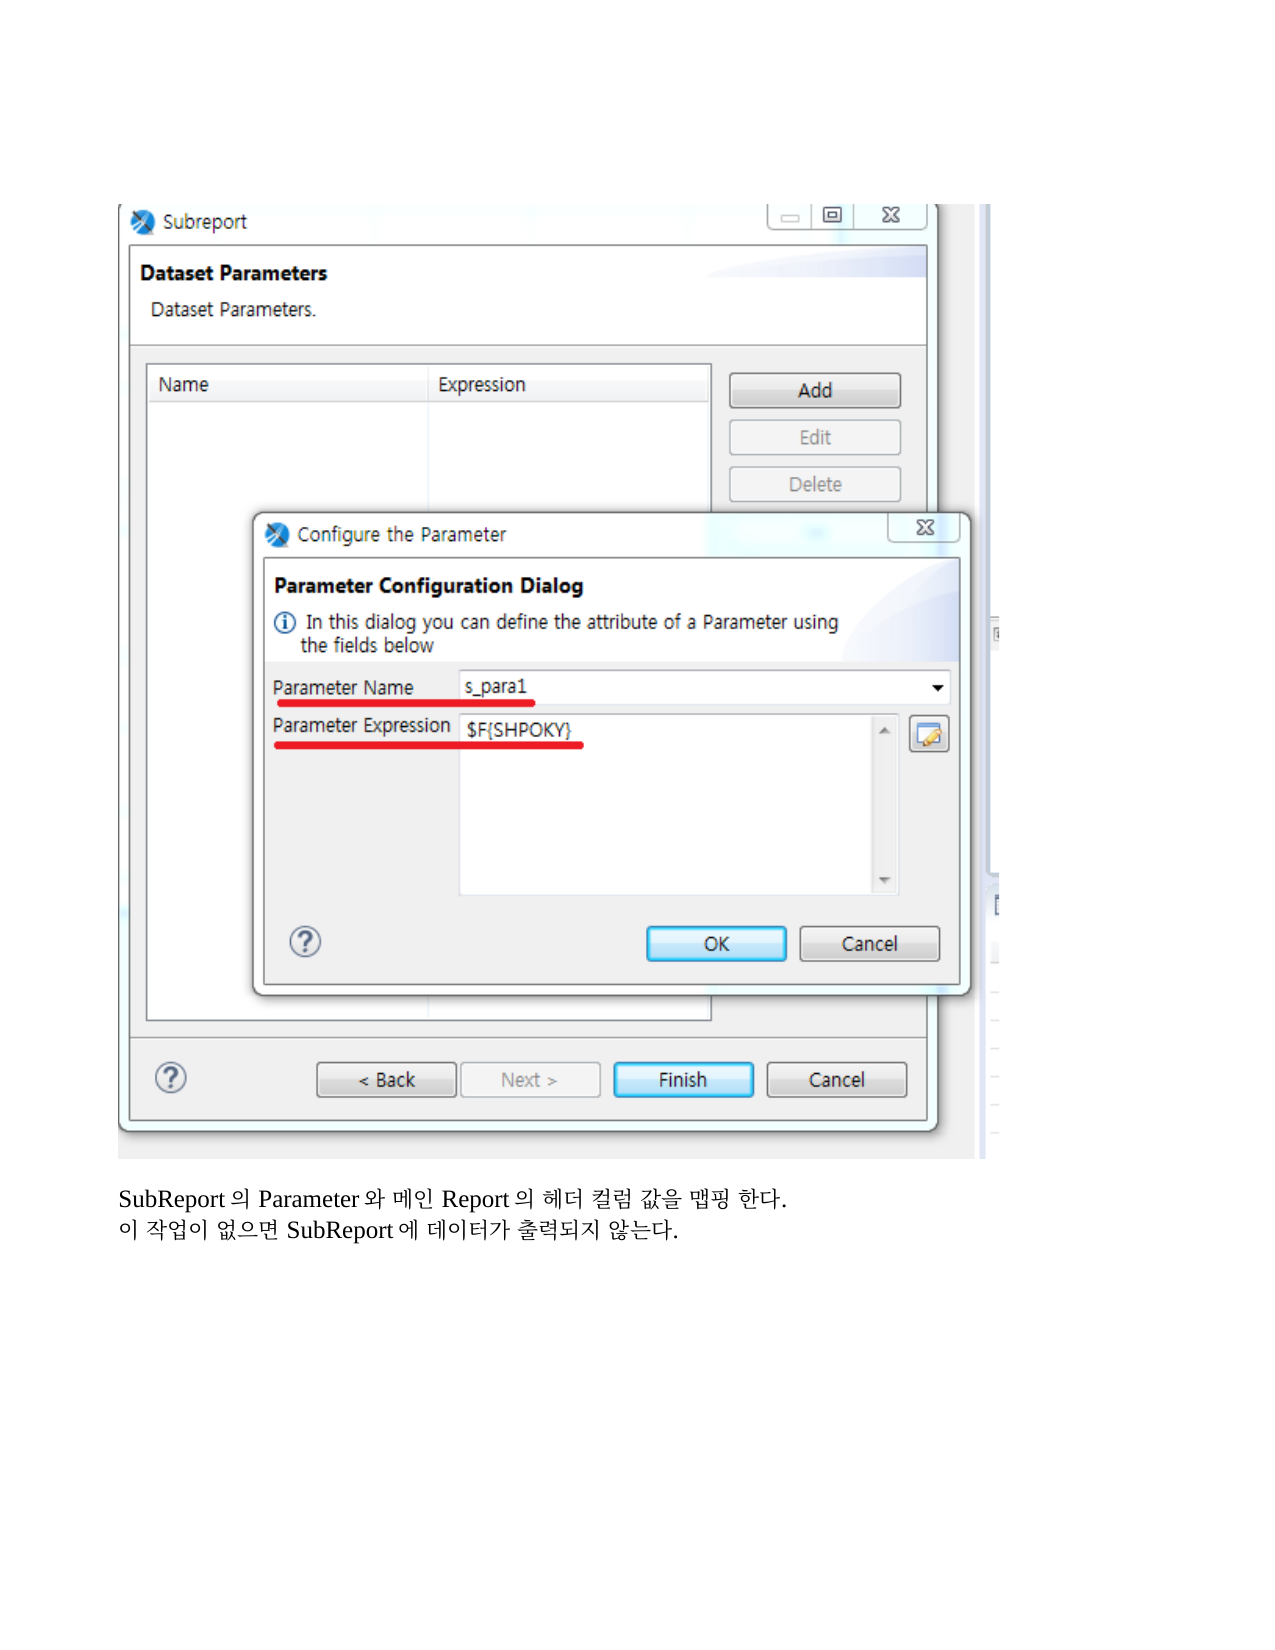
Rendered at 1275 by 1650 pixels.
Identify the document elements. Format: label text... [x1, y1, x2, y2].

text SubReport의 Parameter와 메인 Report의 헤더 컬럼 값을 맵핑 한다. [118, 1182, 1157, 1213]
text 이 작업이 없으면 SubReport에 데이터가 출력되지 않는다. [118, 1213, 1157, 1245]
picture [118, 204, 1000, 1159]
